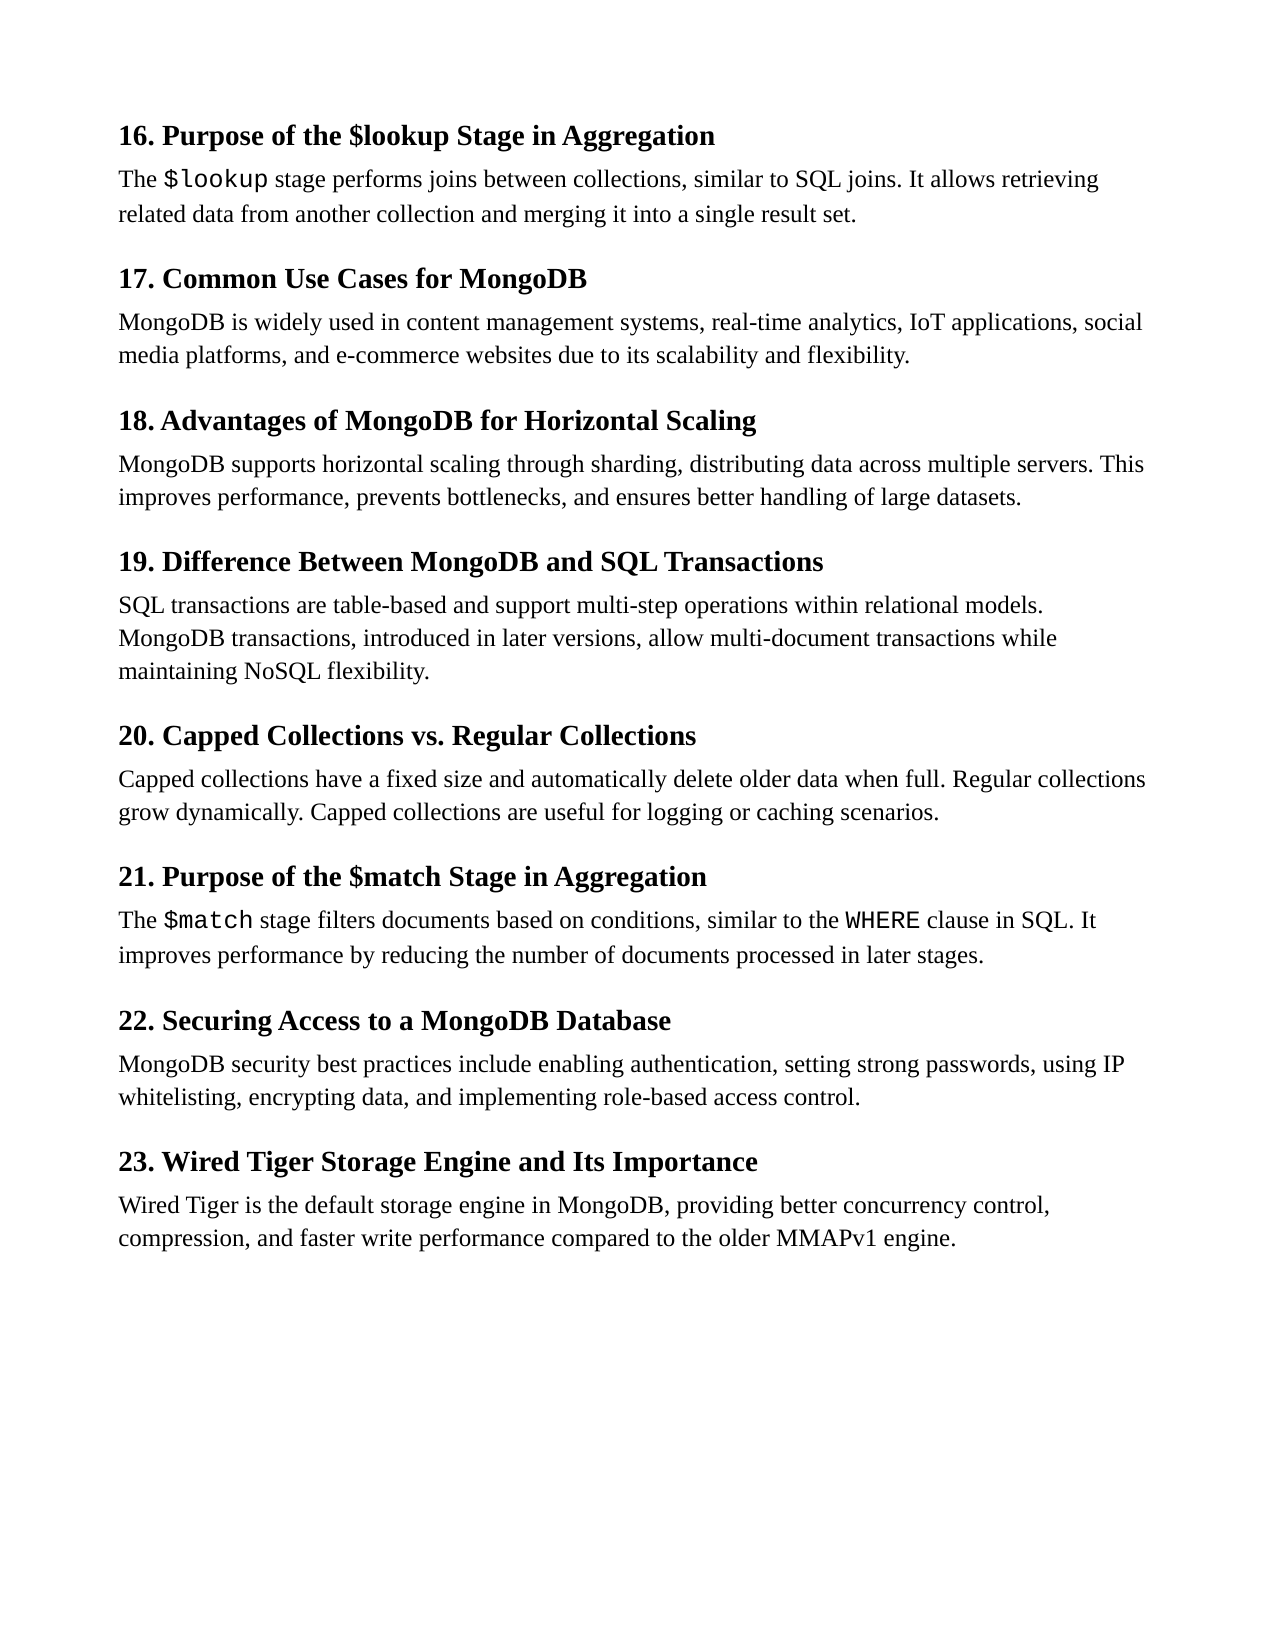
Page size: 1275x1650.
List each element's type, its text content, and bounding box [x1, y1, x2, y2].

text Capped collections have a fixed size and automatically delete older data when full. Regular collections grow dynamically. Capped collections are useful for logging or caching scenarios. [118, 764, 1157, 826]
subtitle 18. Advantages of MongoDB for Horizontal Scaling [118, 403, 1157, 436]
text MongoDB security best practices include enabling authentication, setting strong passwords, using IP whitelisting, encrypting data, and implementing role-based access control. [118, 1049, 1157, 1111]
text SQL transactions are table-based and support multi-step operations within relational models. MongoDB transactions, introduced in later versions, allow multi-document transactions while maintaining NoSQL flexibility. [118, 590, 1157, 685]
text MongoDB supports horizontal scaling through sharding, distributing data across multiple servers. This improves performance, prevents bottlenecks, and ensures better handling of large datasets. [118, 449, 1157, 511]
subtitle 17. Common Use Cases for MongoDB [118, 261, 1157, 295]
subtitle 22. Securing Access to a MongoDB Database [118, 1003, 1157, 1036]
subtitle 19. Difference Between MongoDB and SQL Transactions [118, 544, 1157, 577]
text The $lookup stage performs joins between collections, similar to SQL joins. It allows retrieving related data from another collection and merging it into a single result set. [118, 164, 1157, 228]
text MongoDB is widely used in content management systems, real-time analytics, IoT applications, social media platforms, and e-commerce websites due to its scalability and flexibility. [118, 307, 1157, 369]
subtitle 23. Wired Tiger Storage Engine and Its Importance [118, 1144, 1157, 1178]
subtitle 20. Capped Collections vs. Regular Collections [118, 718, 1157, 752]
text The $match stage filters documents based on conditions, similar to the WHERE clause in SQL. It improves performance by reducing the number of documents processed in later stages. [118, 906, 1157, 969]
subtitle 21. Purpose of the $match Stage in Aggregation [118, 859, 1157, 893]
text Wired Tiger is the default storage engine in MongoDB, providing better concurrency control, compression, and faster write performance compared to the older MMAPv1 engine. [118, 1190, 1157, 1252]
subtitle 16. Purpose of the $lookup Stage in Aggregation [118, 118, 1157, 152]
